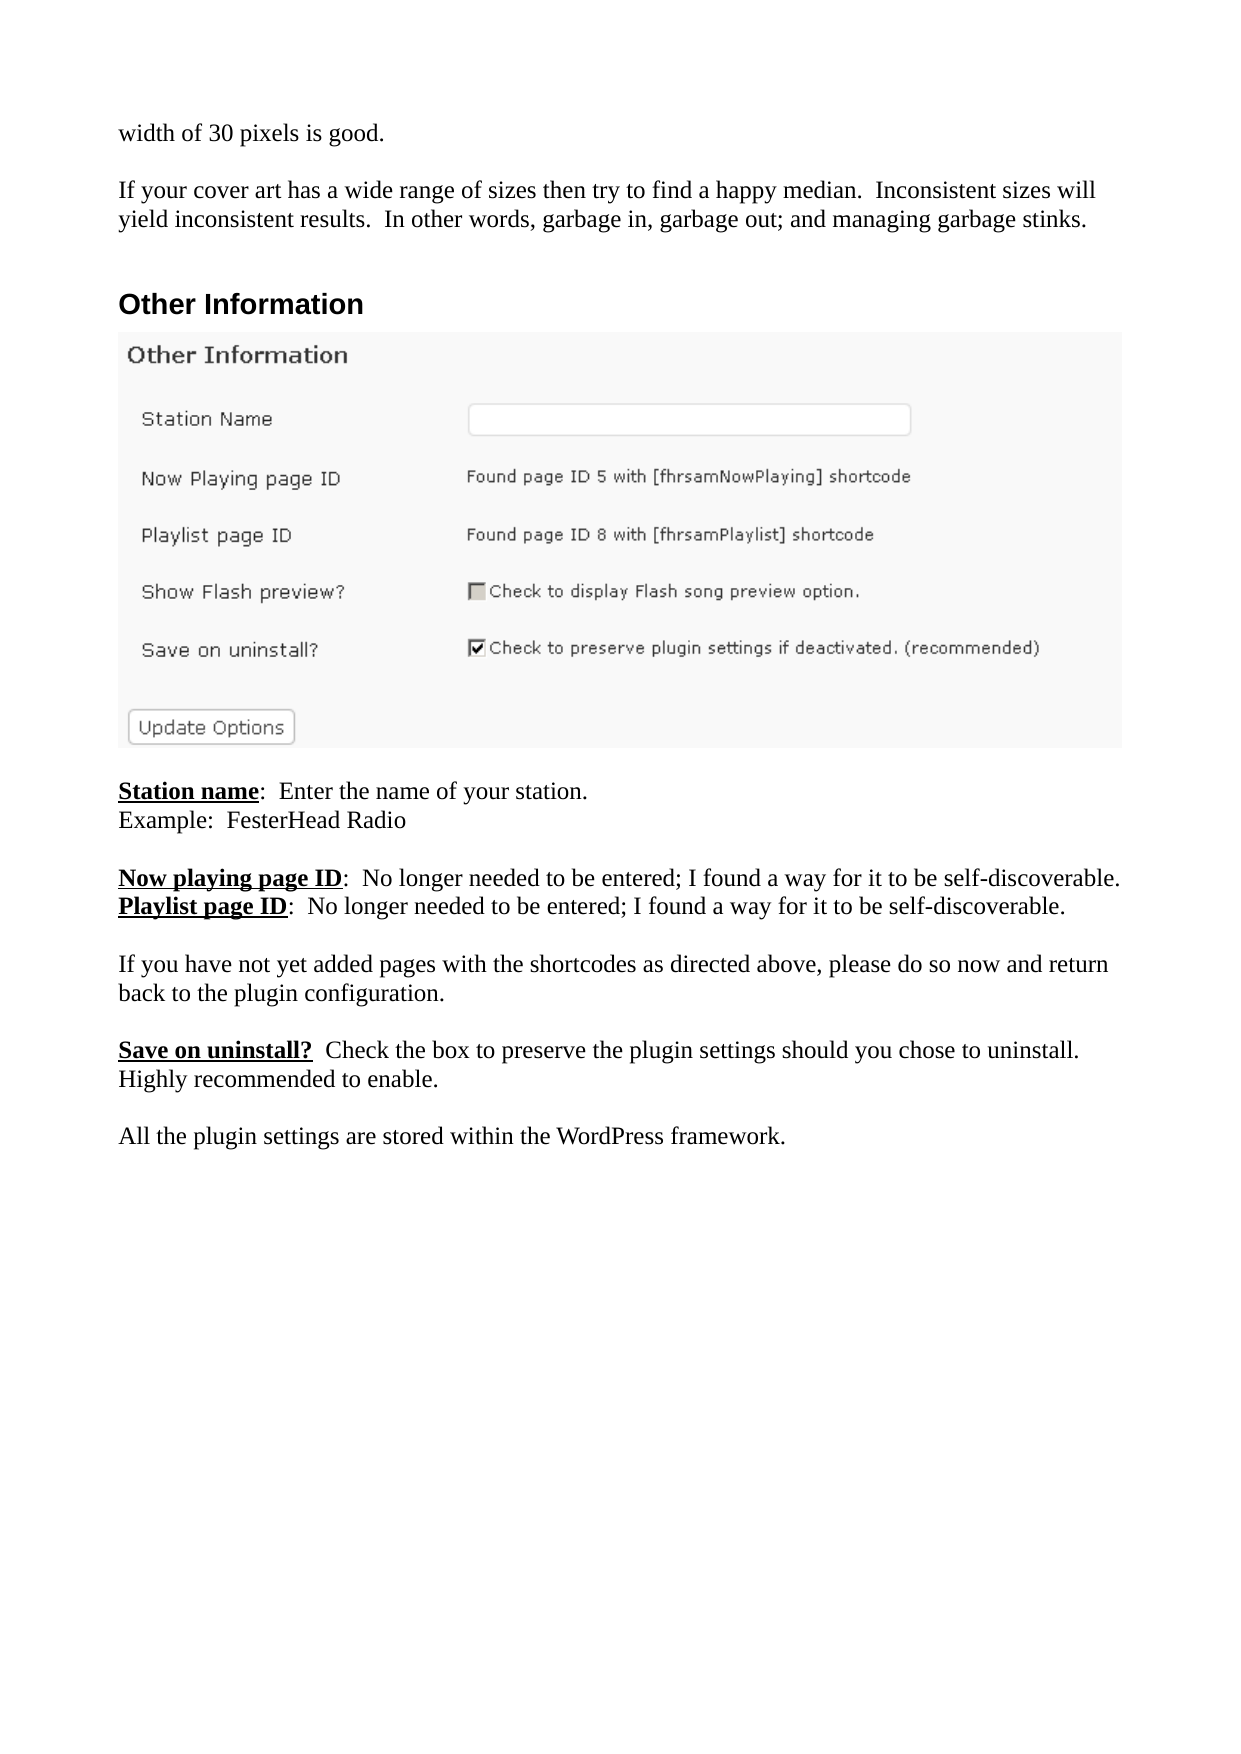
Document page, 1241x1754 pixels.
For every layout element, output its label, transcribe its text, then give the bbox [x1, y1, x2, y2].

text All the plugin settings are stored within the WordPress framework. [118, 1121, 1122, 1150]
text Save on uninstall? Check the box to preserve the plugin settings should you chose to uninstall. Highly recommended to enable. [118, 1035, 1122, 1093]
text Station name: Enter the name of your station. [118, 776, 1122, 805]
text If you have not yet added pages with the shortcodes as directed above, please do so now and return back to the plugin configuration. [118, 949, 1122, 1006]
text Example: FesterHead Radio [118, 805, 1122, 834]
text Playlist page ID: No longer needed to be entered; I found a way for it to be self-discoverable. [118, 891, 1122, 920]
text Now playing page ID: No longer needed to be entered; I found a way for it to be self-discoverable. [118, 863, 1122, 891]
text If your cover art has a wide range of sizes then try to find a happy median. Inconsistent sizes will yield inconsistent results. In other words, garbage in, garbage out; and managing garbage stinks. [118, 176, 1122, 233]
text width of 30 pixels is good. [118, 118, 1122, 147]
subtitle Other Information [118, 287, 1122, 320]
